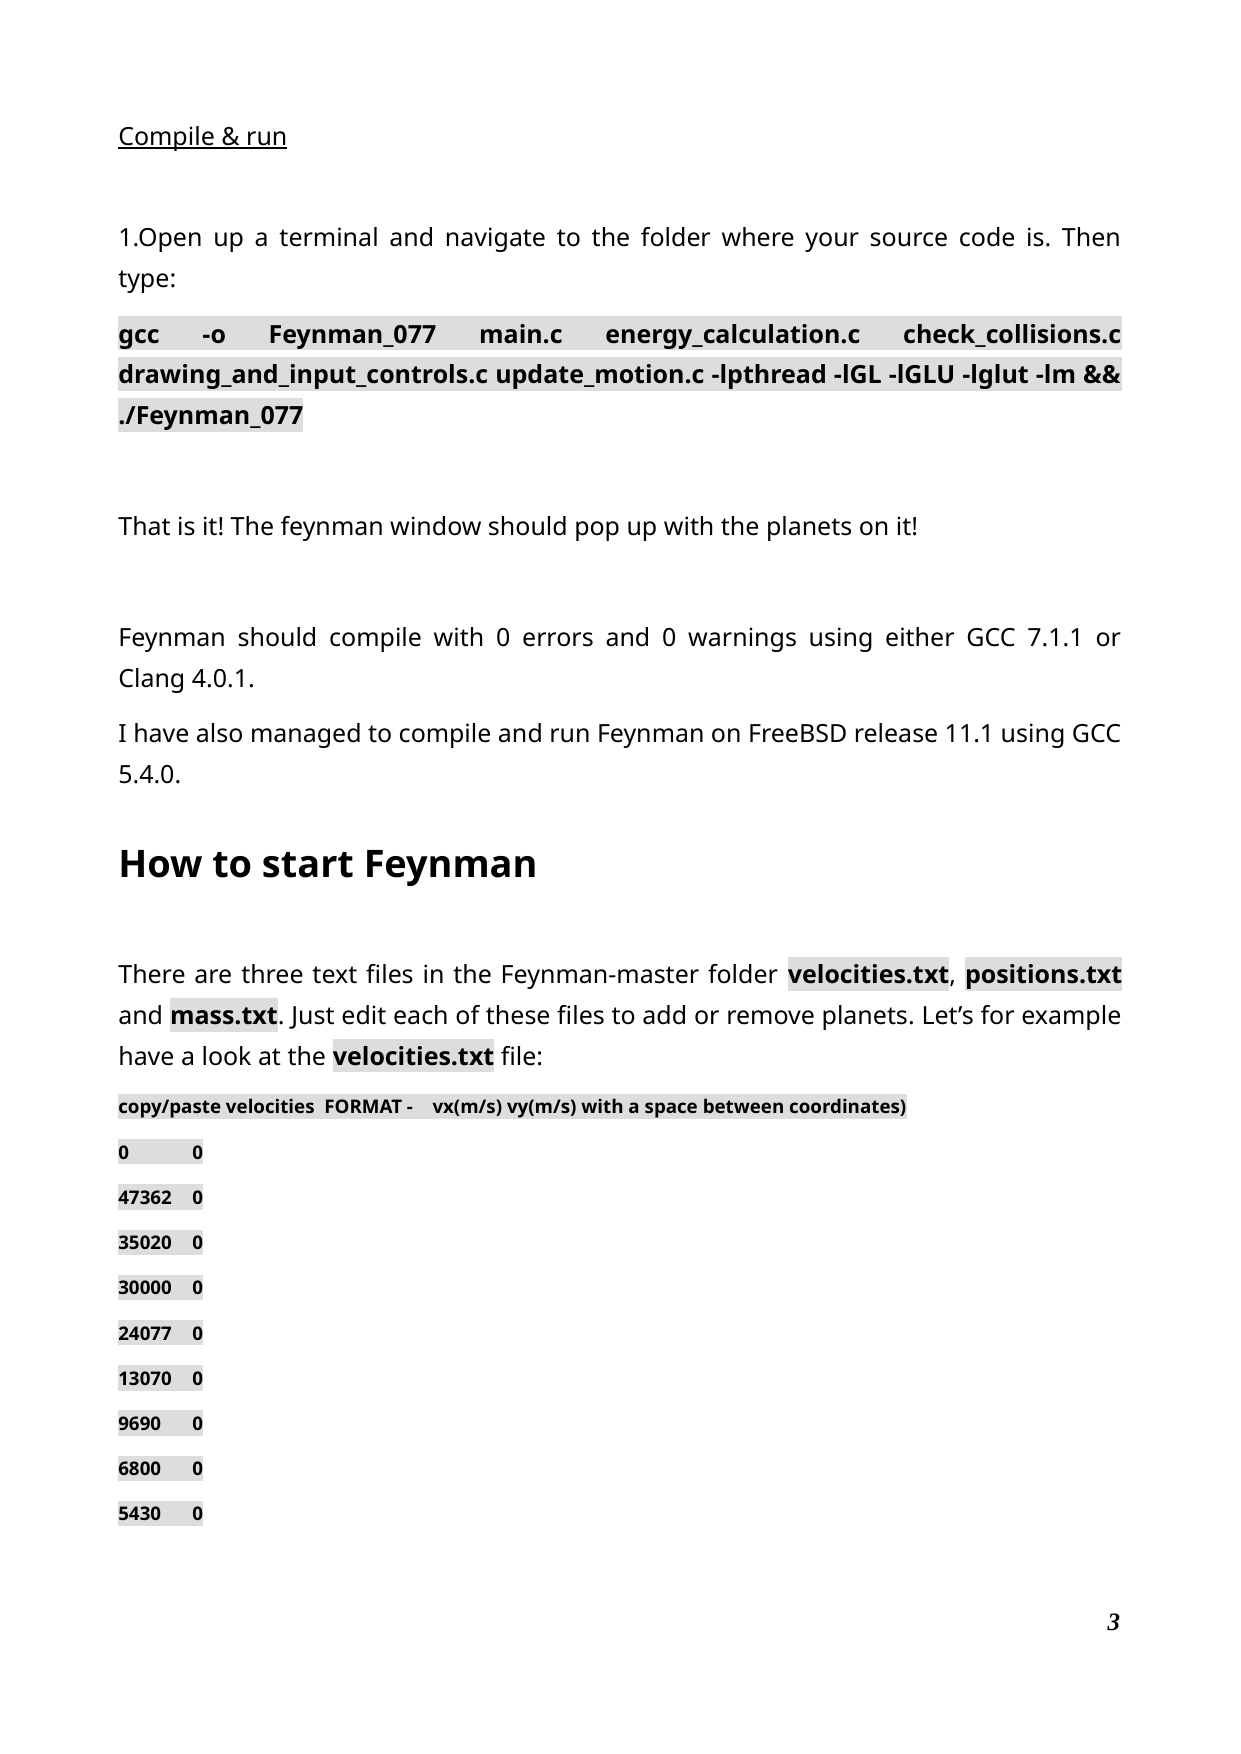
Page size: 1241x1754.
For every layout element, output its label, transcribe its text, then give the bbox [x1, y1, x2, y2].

text 24077 0 [118, 1320, 1122, 1345]
text There are three text files in the Feynman-master folder velocities.txt, positions.txt and mass.txt. Just edit each of these files to add or remove planets. Let’s for example have a look at the velocities.txt file: [118, 957, 1122, 1072]
text 30000 0 [118, 1275, 1122, 1300]
text I have also managed to compile and run Feynman on FreeBSD release 11.1 using GCC 5.4.0. [118, 716, 1122, 791]
text Feynman should compile with 0 errors and 0 warnings using either GCC 7.1.1 or Clang 4.0.1. [118, 620, 1122, 694]
text 0 0 [118, 1139, 1122, 1164]
text 35020 0 [118, 1229, 1122, 1255]
subtitle Compile & run [118, 118, 1122, 152]
text 13070 0 [118, 1365, 1122, 1391]
text 6800 0 [118, 1456, 1122, 1481]
text 9690 0 [118, 1410, 1122, 1436]
text gcc -o Feynman_077 main.c energy_calculation.c check_collisions.c drawing_and_input_controls.c update_motion.c -lpthread -lGL -lGLU -lglut -lm && ./Feynman_077 [118, 316, 1122, 432]
text copy/paste velocities FORMAT - vx(m/s) vy(m/s) with a space between coordinates) [118, 1094, 1122, 1119]
text 47362 0 [118, 1184, 1122, 1210]
text That is it! The feynman window should pop up with the planets on it! [118, 509, 1122, 543]
text 5430 0 [118, 1501, 1122, 1526]
text 1.Open up a terminal and navigate to the folder where your source code is. Then type: [118, 220, 1122, 295]
subtitle How to start Feynman [118, 837, 1122, 889]
